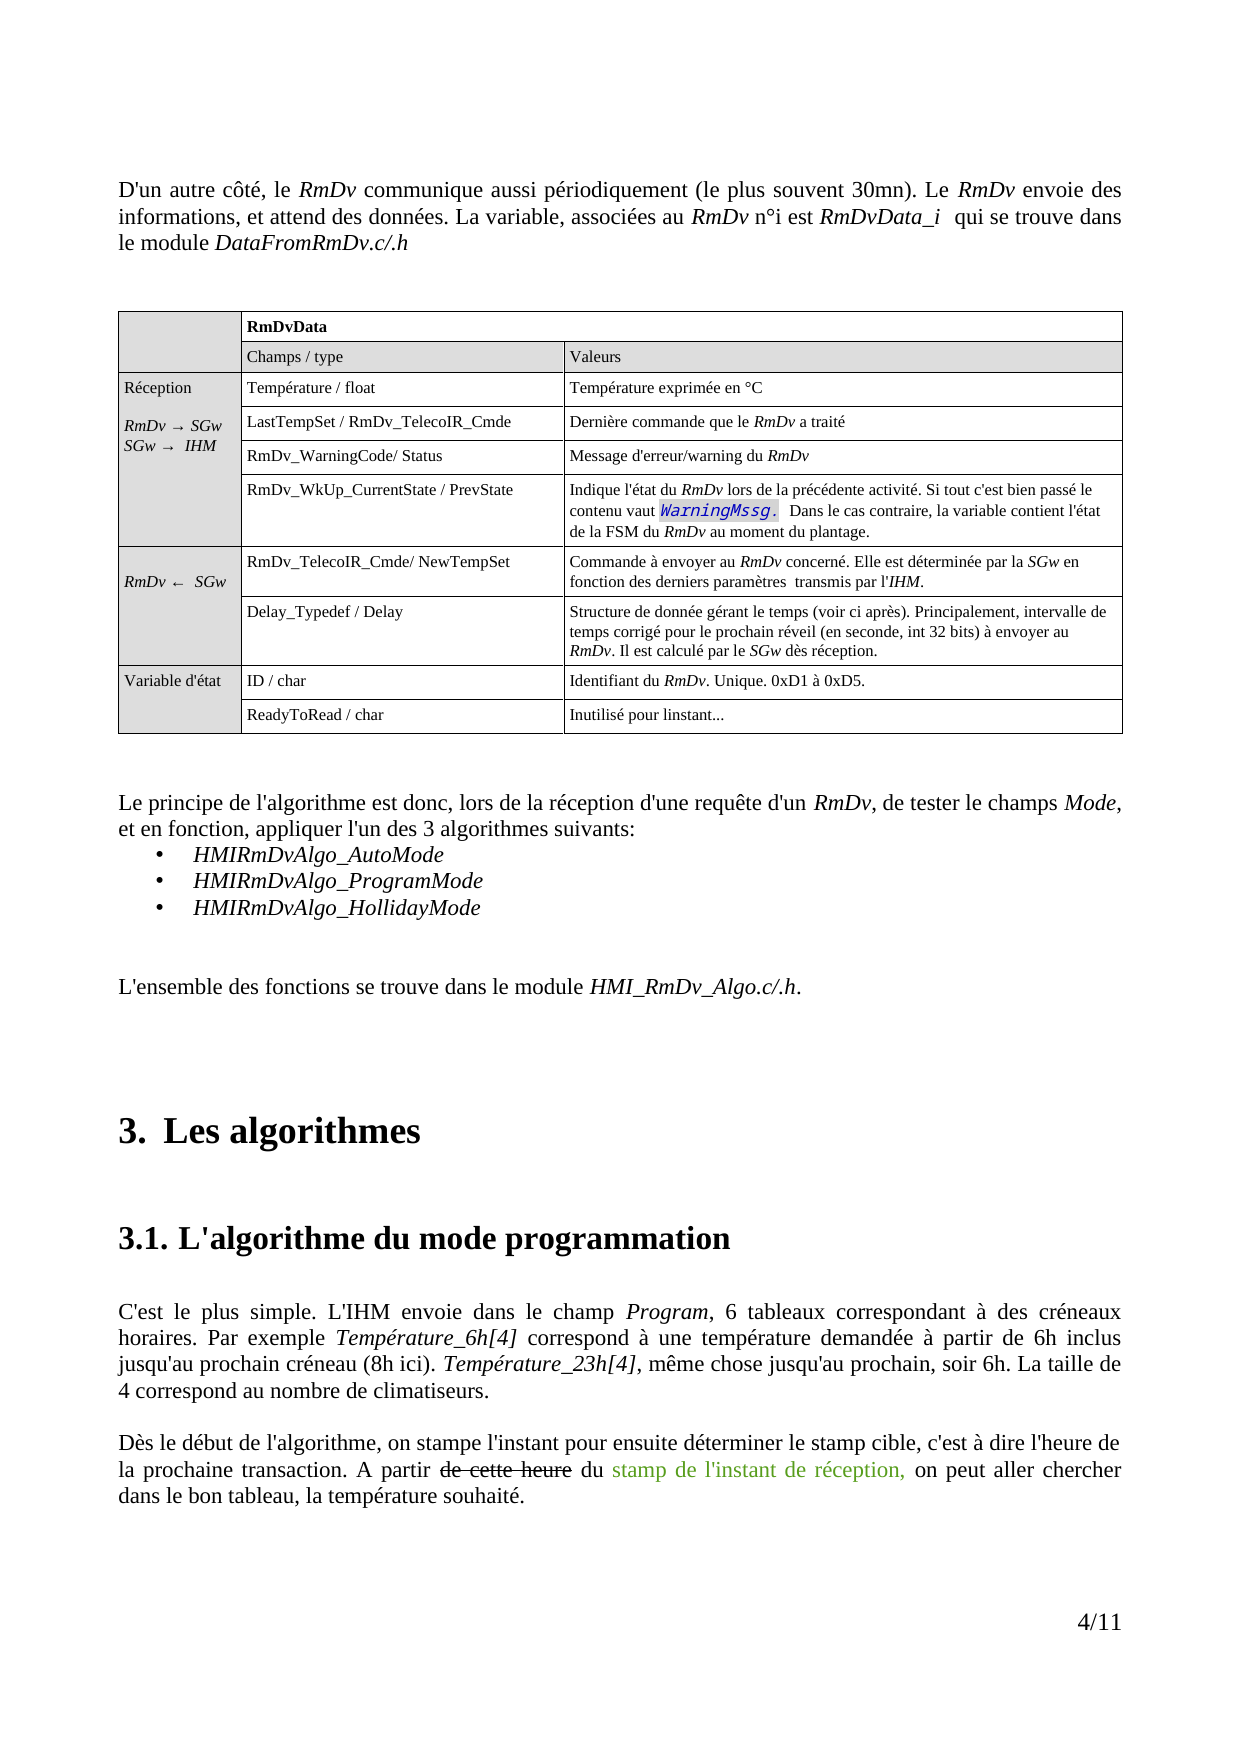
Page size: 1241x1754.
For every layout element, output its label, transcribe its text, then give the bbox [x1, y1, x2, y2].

list HMIRmDvAlgo_AutoMode [156, 841, 1122, 868]
table_cell Indique l'état du RmDv lors de la précédente activité. Si tout c'est bien passé le contenu vaut WarningMssg. Dans le cas contraire, la variable contient l'état de la FSM du RmDv au moment du plantage. [565, 475, 1122, 546]
text C'est le plus simple. L'IHM envoie dans le champ Program, 6 tableaux correspondant à des créneaux horaires. Par exemple Température_6h[4] correspond à une température demandée à partir de 6h inclus jusqu'au prochain créneau (8h ici). Température_23h[4], même chose jusqu'au prochain, soir 6h. La taille de 4 correspond au nombre de climatiseurs. [118, 1298, 1122, 1403]
table_cell Réception RmDv → SGw SGw → IHM [119, 373, 241, 546]
table_cell RmDv_WkUp_CurrentState / PrevState [242, 475, 563, 546]
list HMIRmDvAlgo_ProgramMode [156, 868, 1122, 894]
table_header RmDvData [242, 312, 1122, 341]
table_cell Identifiant du RmDv. Unique. 0xD1 à 0xD5. [565, 666, 1122, 699]
table_cell Structure de donnée gérant le temps (voir ci après). Principalement, intervalle de temps corrigé pour le prochain réveil (en seconde, int 32 bits) à envoyer au RmDv. Il est calculé par le SGw dès réception. [565, 597, 1122, 665]
table_cell Champs / type [242, 342, 563, 372]
table_cell Dernière commande que le RmDv a traité [565, 407, 1122, 440]
text Dès le début de l'algorithme, on stampe l'instant pour ensuite déterminer le stamp cible, c'est à dire l'heure de la prochaine transaction. A partir de cette heure du stamp de l'instant de réception, on peut aller chercher dans le bon tableau, la température souhaité. [118, 1429, 1122, 1508]
table_cell ReadyToRead / char [242, 700, 563, 733]
table_cell Valeurs [565, 342, 1122, 372]
subtitle L'algorithme du mode programmation [118, 1218, 1122, 1256]
table_cell Température / float [242, 373, 563, 406]
table_cell LastTempSet / RmDv_TelecoIR_Cmde [242, 407, 563, 440]
table_cell RmDv_TelecoIR_Cmde/ NewTempSet [242, 547, 563, 596]
table_cell ID / char [242, 666, 563, 699]
subtitle Les algorithmes [118, 1108, 1122, 1152]
table_cell Commande à envoyer au RmDv concerné. Elle est déterminée par la SGw en fonction des derniers paramètres transmis par l'IHM. [565, 547, 1122, 596]
text Le principe de l'algorithme est donc, lors de la réception d'une requête d'un RmDv, de tester le champs Mode, et en fonction, appliquer l'un des 3 algorithmes suivants: [118, 788, 1122, 841]
table_header [119, 312, 241, 372]
table_cell Delay_Typedef / Delay [242, 597, 563, 665]
table_cell Inutilisé pour linstant... [565, 700, 1122, 733]
table_cell Message d'erreur/warning du RmDv [565, 441, 1122, 474]
table_cell Variable d'état [119, 666, 241, 733]
table_cell RmDv_WarningCode/ Status [242, 441, 563, 474]
table_cell RmDv ← SGw [119, 547, 241, 665]
text L'ensemble des fonctions se trouve dans le module HMI_RmDv_Algo.c/.h. [118, 973, 1122, 999]
list HMIRmDvAlgo_HollidayMode [156, 894, 1122, 920]
text D'un autre côté, le RmDv communique aussi périodiquement (le plus souvent 30mn). Le RmDv envoie des informations, et attend des données. La variable, associées au RmDv n°i est RmDvData_i qui se trouve dans le module DataFromRmDv.c/.h [118, 176, 1122, 255]
table_cell Température exprimée en °C [565, 373, 1122, 406]
